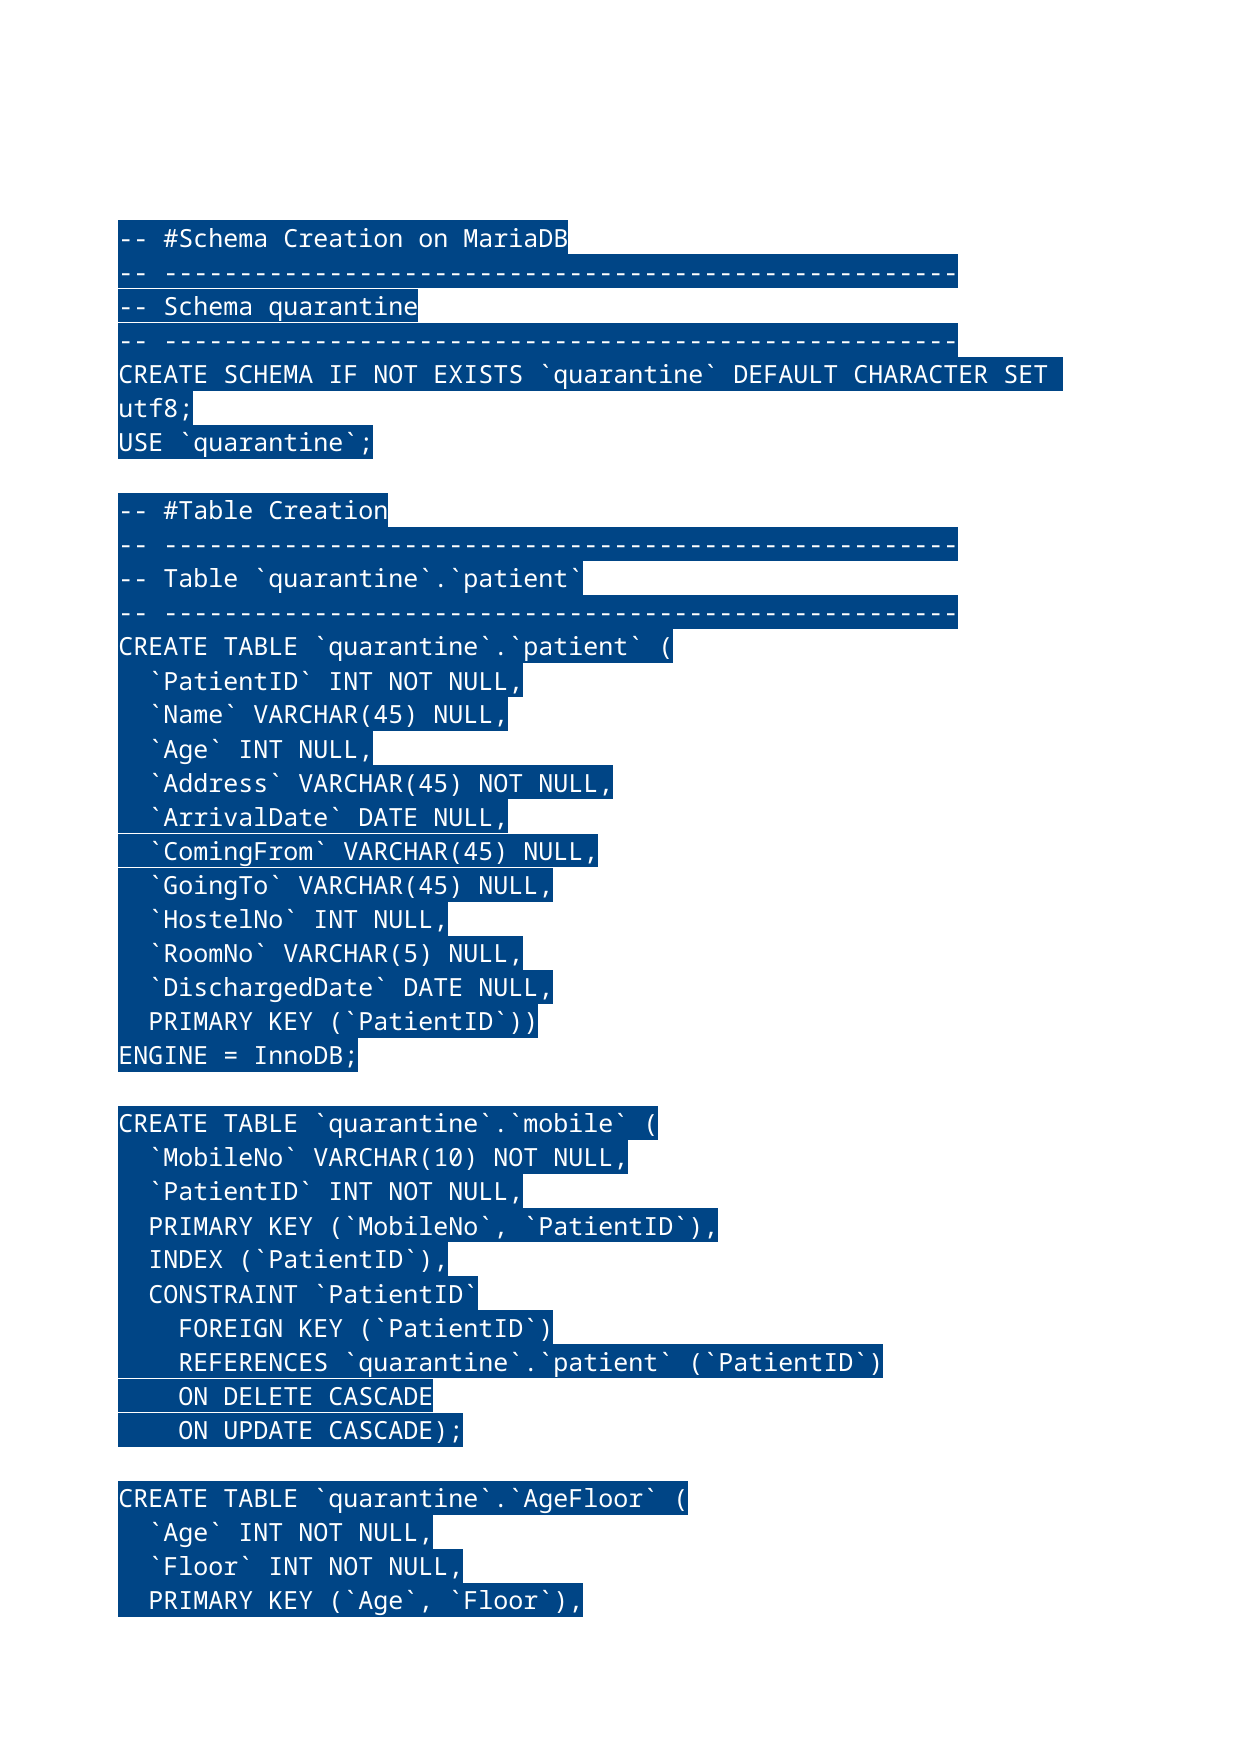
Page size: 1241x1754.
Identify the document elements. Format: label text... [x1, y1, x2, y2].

text -- #Schema Creation on MariaDB -- ----------------------------------------------------- -- Schema quarantine -- ----------------------------------------------------- CREATE SCHEMA IF NOT EXISTS `quarantine` DEFAULT CHARACTER SET utf8; USE `quarantine`; -- #Table Creation -- ----------------------------------------------------- -- Table `quarantine`.`patient` -- ----------------------------------------------------- CREATE TABLE `quarantine`.`patient` ( `PatientID` INT NOT NULL, `Name` VARCHAR(45) NULL, `Age` INT NULL, `Address` VARCHAR(45) NOT NULL, `ArrivalDate` DATE NULL, `ComingFrom` VARCHAR(45) NULL, `GoingTo` VARCHAR(45) NULL, `HostelNo` INT NULL, `RoomNo` VARCHAR(5) NULL, `DischargedDate` DATE NULL, PRIMARY KEY (`PatientID`)) ENGINE = InnoDB; CREATE TABLE `quarantine`.`mobile` ( `MobileNo` VARCHAR(10) NOT NULL, `PatientID` INT NOT NULL, PRIMARY KEY (`MobileNo`, `PatientID`), INDEX (`PatientID`), CONSTRAINT `PatientID` FOREIGN KEY (`PatientID`) REFERENCES `quarantine`.`patient` (`PatientID`) ON DELETE CASCADE ON UPDATE CASCADE); CREATE TABLE `quarantine`.`AgeFloor` ( `Age` INT NOT NULL, `Floor` INT NOT NULL, PRIMARY KEY (`Age`, `Floor`), [118, 220, 1122, 1617]
